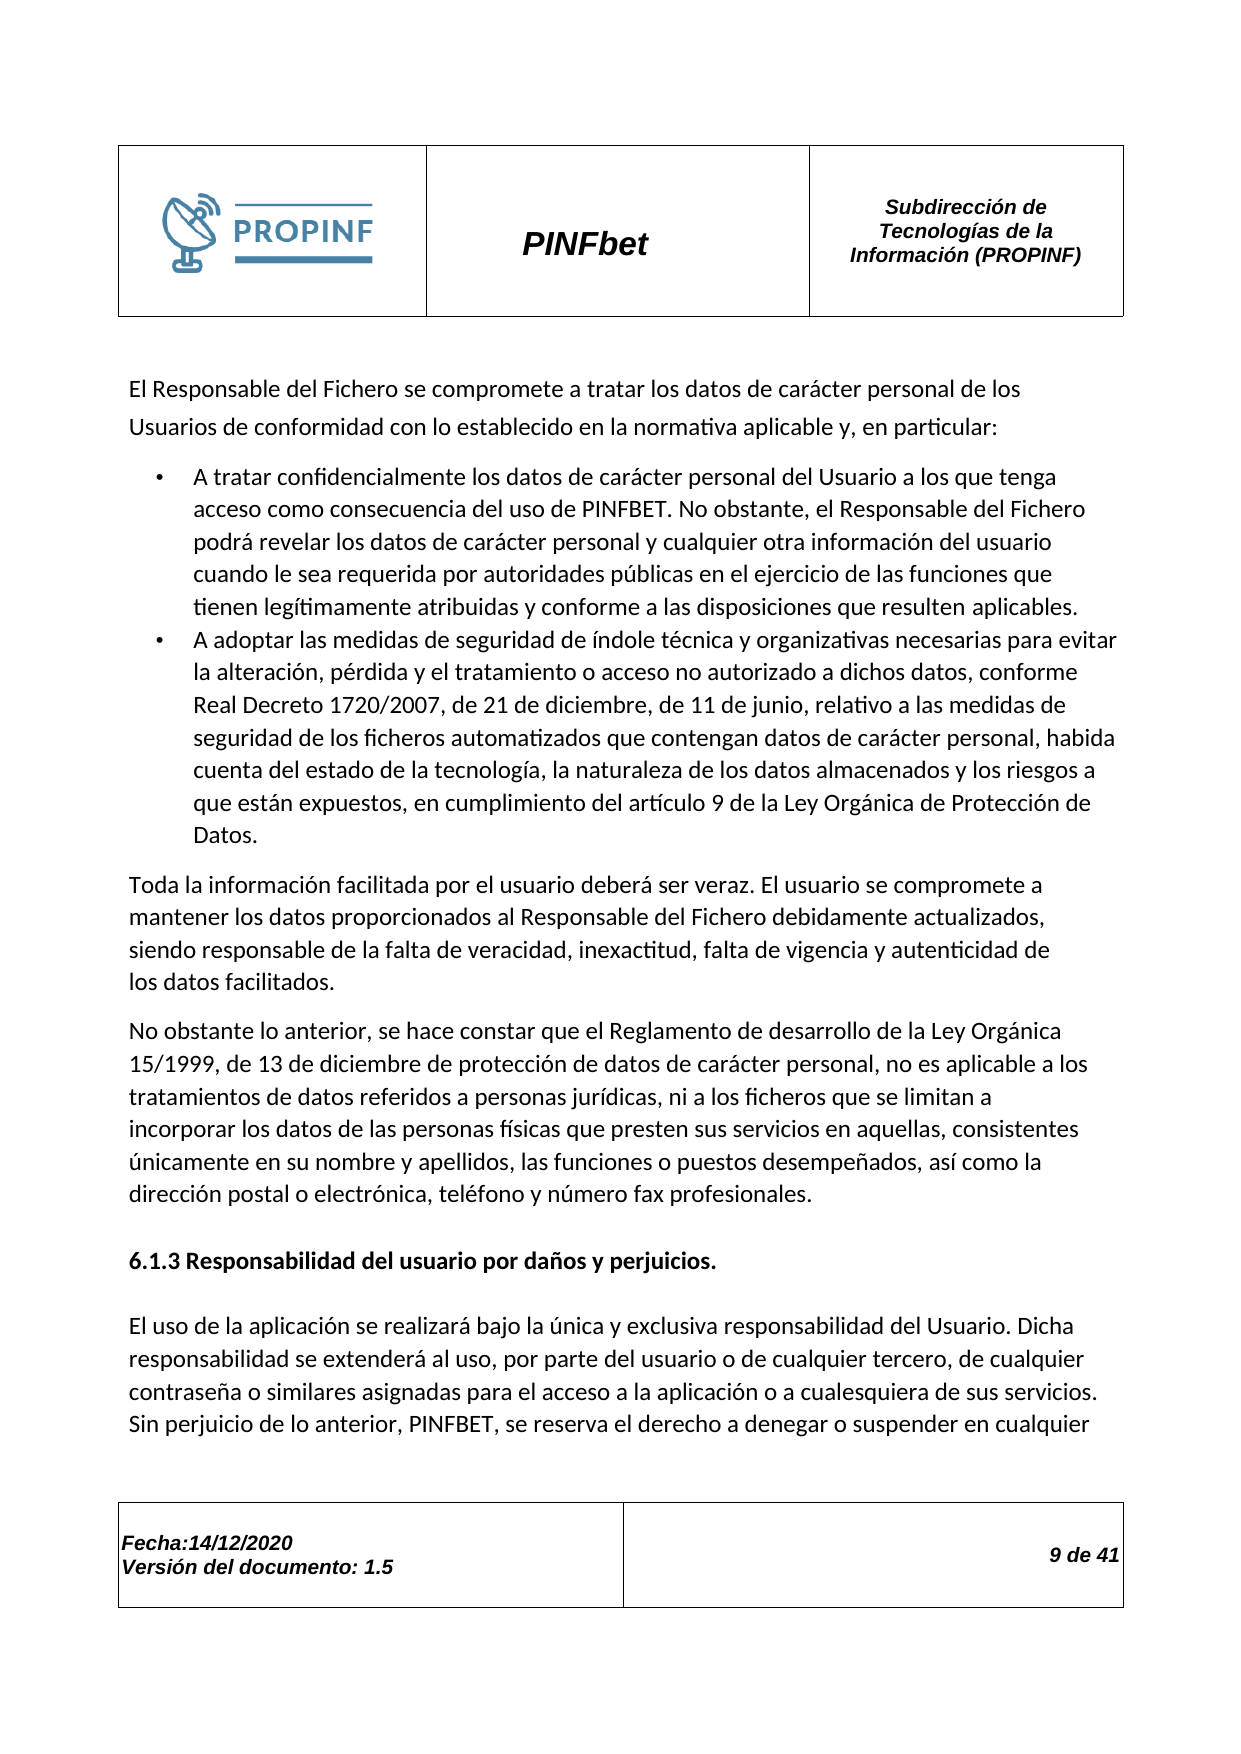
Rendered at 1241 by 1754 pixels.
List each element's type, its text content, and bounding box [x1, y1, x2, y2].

text El Responsable del Fichero se compromete a tratar los datos de carácter personal de los [129, 374, 1084, 404]
text El uso de la aplicación se realizará bajo la única y exclusiva responsabilidad del Usuario. Dicha responsabilidad se extenderá al uso, por parte del usuario o de cualquier tercero, de cualquier contraseña o similares asignadas para el acceso a la aplicación o a cualesquiera de sus servicios. Sin perjuicio de lo anterior, PINFBET, se reserva el derecho a denegar o suspender en cualquier [129, 1310, 1110, 1439]
subtitle 6.1.3 Responsabilidad del usuario por daños y perjuicios. [129, 1246, 1122, 1276]
picture [126, 170, 414, 301]
text No obstante lo anterior, se hace constar que el Reglamento de desarrollo de la Ley Orgánica 15/1999, de 13 de diciembre de protección de datos de carácter personal, no es aplicable a los tratamientos de datos referidos a personas jurídicas, ni a los ficheros que se limitan a incorporar los datos de las personas físicas que presten sus servicios en aquellas, consistentes únicamente en su nombre y apellidos, las funciones o puestos desempeñados, así como la dirección postal o electrónica, teléfono y número fax profesionales. [129, 1016, 1106, 1209]
text Toda la información facilitada por el usuario deberá ser veraz. El usuario se compromete a mantener los datos proporcionados al Responsable del Fichero debidamente actualizados, siendo responsable de la falta de veracidad, inexactitud, falta de vigencia y autenticidad de los datos facilitados. [129, 869, 1074, 997]
list A adoptar las medidas de seguridad de índole técnica y organizativas necesarias para evitar la alteración, pérdida y el tratamiento o acceso no autorizado a dichos datos, conforme Real Decreto 1720/2007, de 21 de diciembre, de 11 de junio, relativo a las medidas de seguridad de los ficheros automatizados que contengan datos de carácter personal, habida cuenta del estado de la tecnología, la naturaleza de los datos almacenados y los riesgos a que están expuestos, en cumplimiento del artículo 9 de la Ley Orgánica de Protección de Datos. [156, 624, 1122, 850]
text Usuarios de conformidad con lo establecido en la normativa aplicable y, en particular: [129, 412, 1084, 442]
list A tratar confidencialmente los datos de carácter personal del Usuario a los que tenga acceso como consecuencia del uso de PINFBET. No obstante, el Responsable del Fichero podrá revelar los datos de carácter personal y cualquier otra información del usuario cuando le sea requerida por autoridades públicas en el ejercicio de las funciones que tienen legítimamente atribuidas y conforme a las disposiciones que resulten aplicables. [156, 461, 1122, 622]
